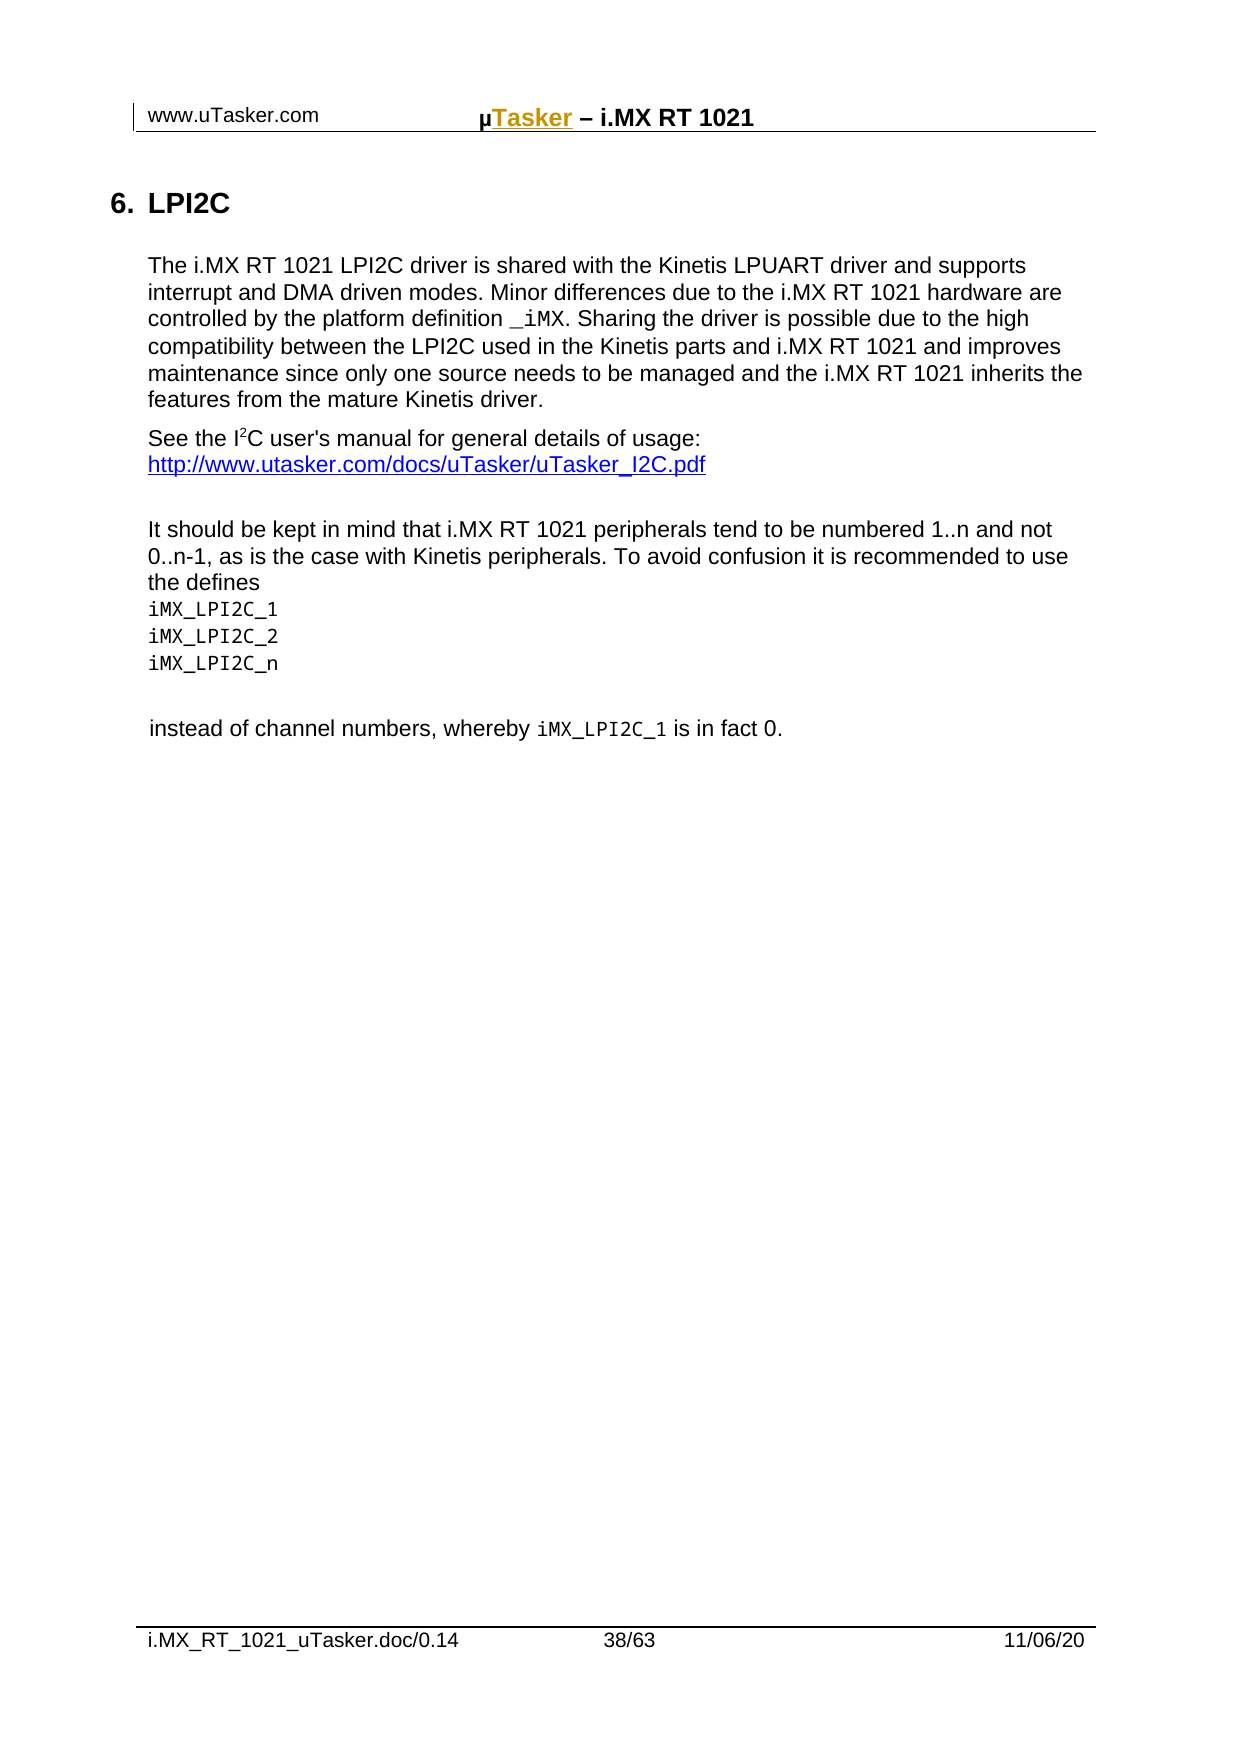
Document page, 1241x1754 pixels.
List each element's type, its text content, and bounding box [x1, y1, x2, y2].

text It should be kept in mind that i.MX RT 1021 peripherals tend to be numbered 1..n and not 0..n-1, as is the case with Kinetis peripherals. To avoid confusion it is recommended to use the defines iMX_LPI2C_1 iMX_LPI2C_2 iMX_LPI2C_n [148, 490, 1093, 676]
subtitle LPI2C [110, 186, 1093, 219]
text The i.MX RT 1021 LPI2C driver is shared with the Kinetis LPUART driver and supports interrupt and DMA driven modes. Minor differences due to the i.MX RT 1021 hardware are controlled by the platform definition _iMX. Sharing the driver is possible due to the high compatibility between the LPI2C used in the Kinetis parts and i.MX RT 1021 and improves maintenance since only one source needs to be managed and the i.MX RT 1021 inherits the features from the mature Kinetis driver. [148, 226, 1093, 412]
text instead of channel numbers, whereby iMX_LPI2C_1 is in fact 0. [148, 715, 1093, 742]
text See the I2C user's manual for general details of usage: http://www.utasker.com/docs/uTasker/uTasker_I2C.pdf [148, 425, 1093, 477]
